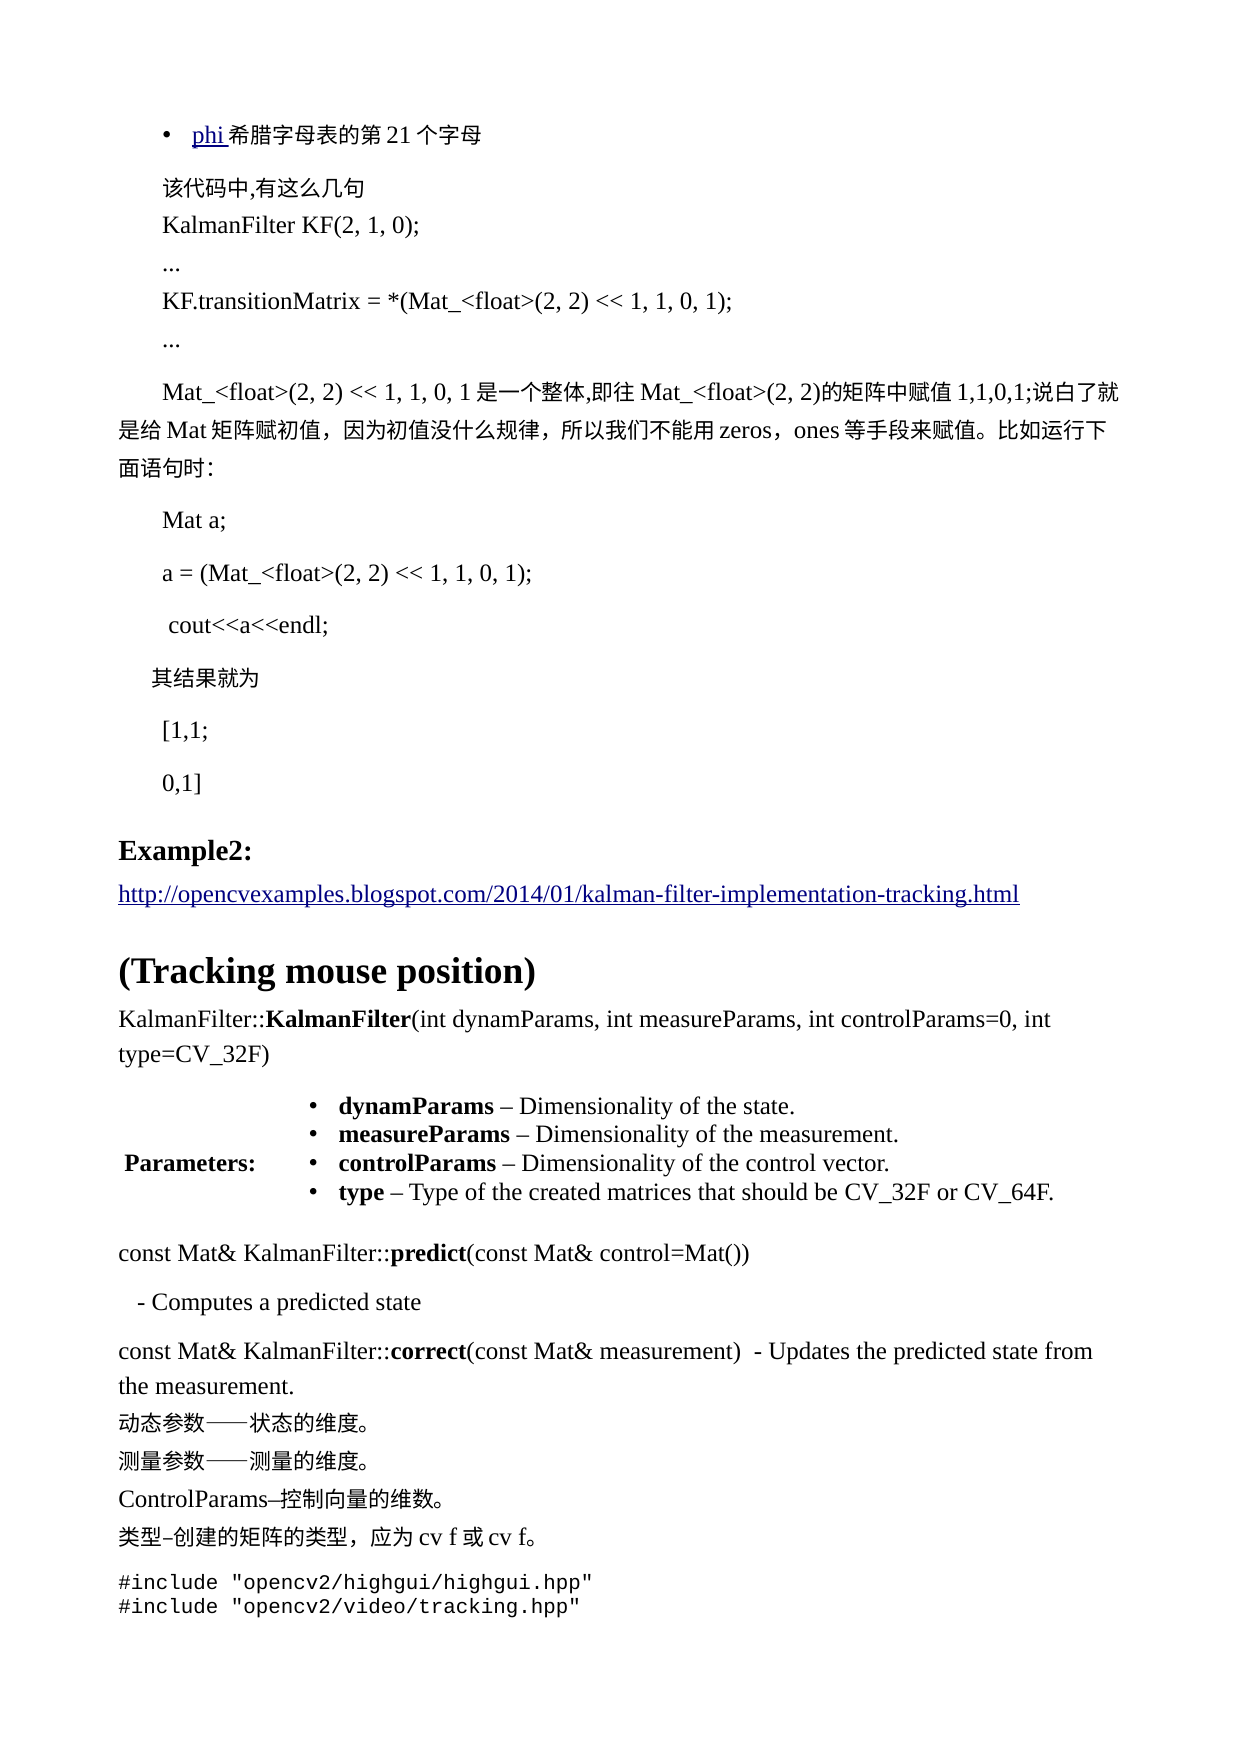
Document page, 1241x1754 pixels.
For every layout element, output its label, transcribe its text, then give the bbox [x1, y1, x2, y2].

text 0,1] [118, 766, 1122, 797]
subtitle Example2: [118, 833, 1122, 866]
text Mat_<float>(2, 2) << 1, 1, 0, 1是一个整体,即往Mat_<float>(2, 2)的矩阵中赋值1,1,0,1;说白了就是给Mat矩阵赋初值，因为初值没什么规律，所以我们不能用zeros，ones等手段来赋值。比如运行下面语句时： [118, 375, 1122, 482]
text a = (Mat_<float>(2, 2) << 1, 1, 0, 1); [118, 556, 1122, 587]
text - Computes a predicted state [118, 1287, 1122, 1316]
text KalmanFilter::KalmanFilter(int dynamParams, int measureParams, int controlParams=0, int type=CV_32F) [118, 1004, 1122, 1067]
text 其结果就为 [118, 661, 1122, 692]
text [1,1; [118, 713, 1122, 745]
table_header Parameters: [118, 1088, 262, 1238]
text #include "opencv2/video/tracking.hpp" [118, 1596, 1122, 1619]
text Mat a; [118, 503, 1122, 535]
table_header dynamParams – Dimensionality of the state. measureParams – Dimensionality of the measurement. controlParams – Dimensionality of the control vector. type – Type of the created matrices that should be CV_32F or CV_64F. [262, 1088, 1065, 1238]
text 该代码中,有这么几句 KalmanFilter KF(2, 1, 0); ... KF.transitionMatrix = *(Mat_<float>(2, 2) << 1, 1, 0, 1); ... [118, 171, 1122, 354]
text const Mat& KalmanFilter::predict(const Mat& control=Mat()) [118, 1238, 1122, 1267]
text http://opencvexamples.blogspot.com/2014/01/kalman-filter-implementation-tracking.html [118, 879, 1122, 907]
text cout<<a<<endl; [118, 608, 1122, 640]
text const Mat& KalmanFilter::correct(const Mat& measurement) - Updates the predicted state from the measurement. 动态参数——状态的维度。 测量参数——测量的维度。 ControlParams–控制向量的维数。 类型–创建的矩阵的类型，应为cv f或cv f。 [118, 1336, 1122, 1551]
list phi希腊字母表的第21个字母 [162, 118, 1122, 150]
text #include "opencv2/highgui/highgui.hpp" [118, 1572, 1122, 1596]
subtitle (Tracking mouse position) [118, 949, 1122, 992]
